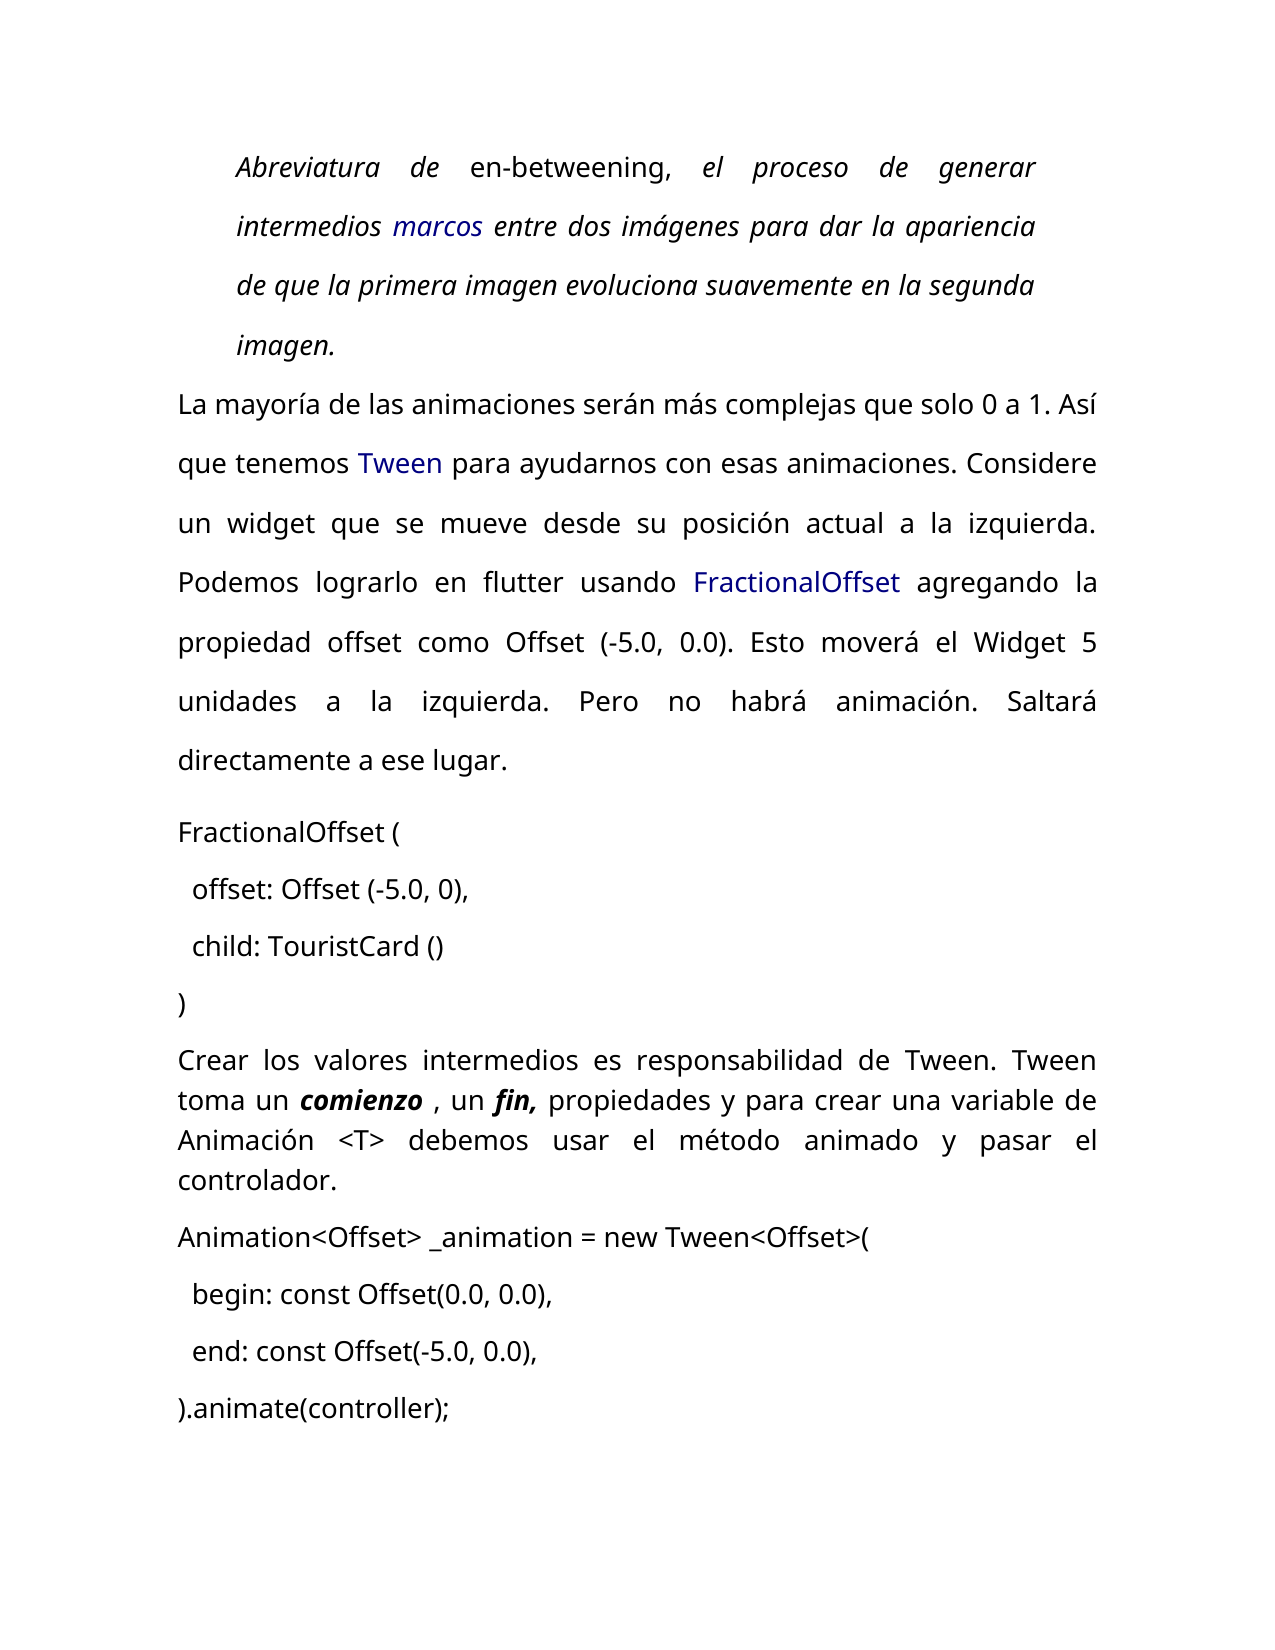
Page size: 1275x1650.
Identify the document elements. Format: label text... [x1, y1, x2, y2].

text ) [177, 984, 1098, 1021]
text Animation<Offset> _animation = new Tween<Offset>( [177, 1218, 1098, 1256]
text begin: const Offset(0.0, 0.0), [177, 1275, 1098, 1313]
text end: const Offset(-5.0, 0.0), [177, 1332, 1098, 1369]
text Abreviatura de en-betweening, el proceso de generar intermedios marcos entre dos imágenes para dar la apariencia de que la primera imagen evoluciona suavemente en la segunda imagen. [236, 148, 1039, 363]
text La mayoría de las animaciones serán más complejas que solo 0 a 1. Así que tenemos Tween para ayudarnos con esas animaciones. Considere un widget que se mueve desde su posición actual a la izquierda. Podemos lograrlo en flutter usando FractionalOffset agregando la propiedad offset como Offset (-5.0, 0.0). Esto moverá el Widget 5 unidades a la izquierda. Pero no habrá animación. Saltará directamente a ese lugar. [177, 385, 1098, 779]
text Crear los valores intermedios es responsabilidad de Tween. Tween toma un comienzo , un fin, propiedades y para crear una variable de Animación <T> debemos usar el método animado y pasar el controlador. [177, 1041, 1098, 1199]
text child: TouristCard () [177, 927, 1098, 964]
text ).animate(controller); [177, 1389, 1098, 1426]
text offset: Offset (-5.0, 0), [177, 870, 1098, 908]
text FractionalOffset ( [177, 813, 1098, 851]
